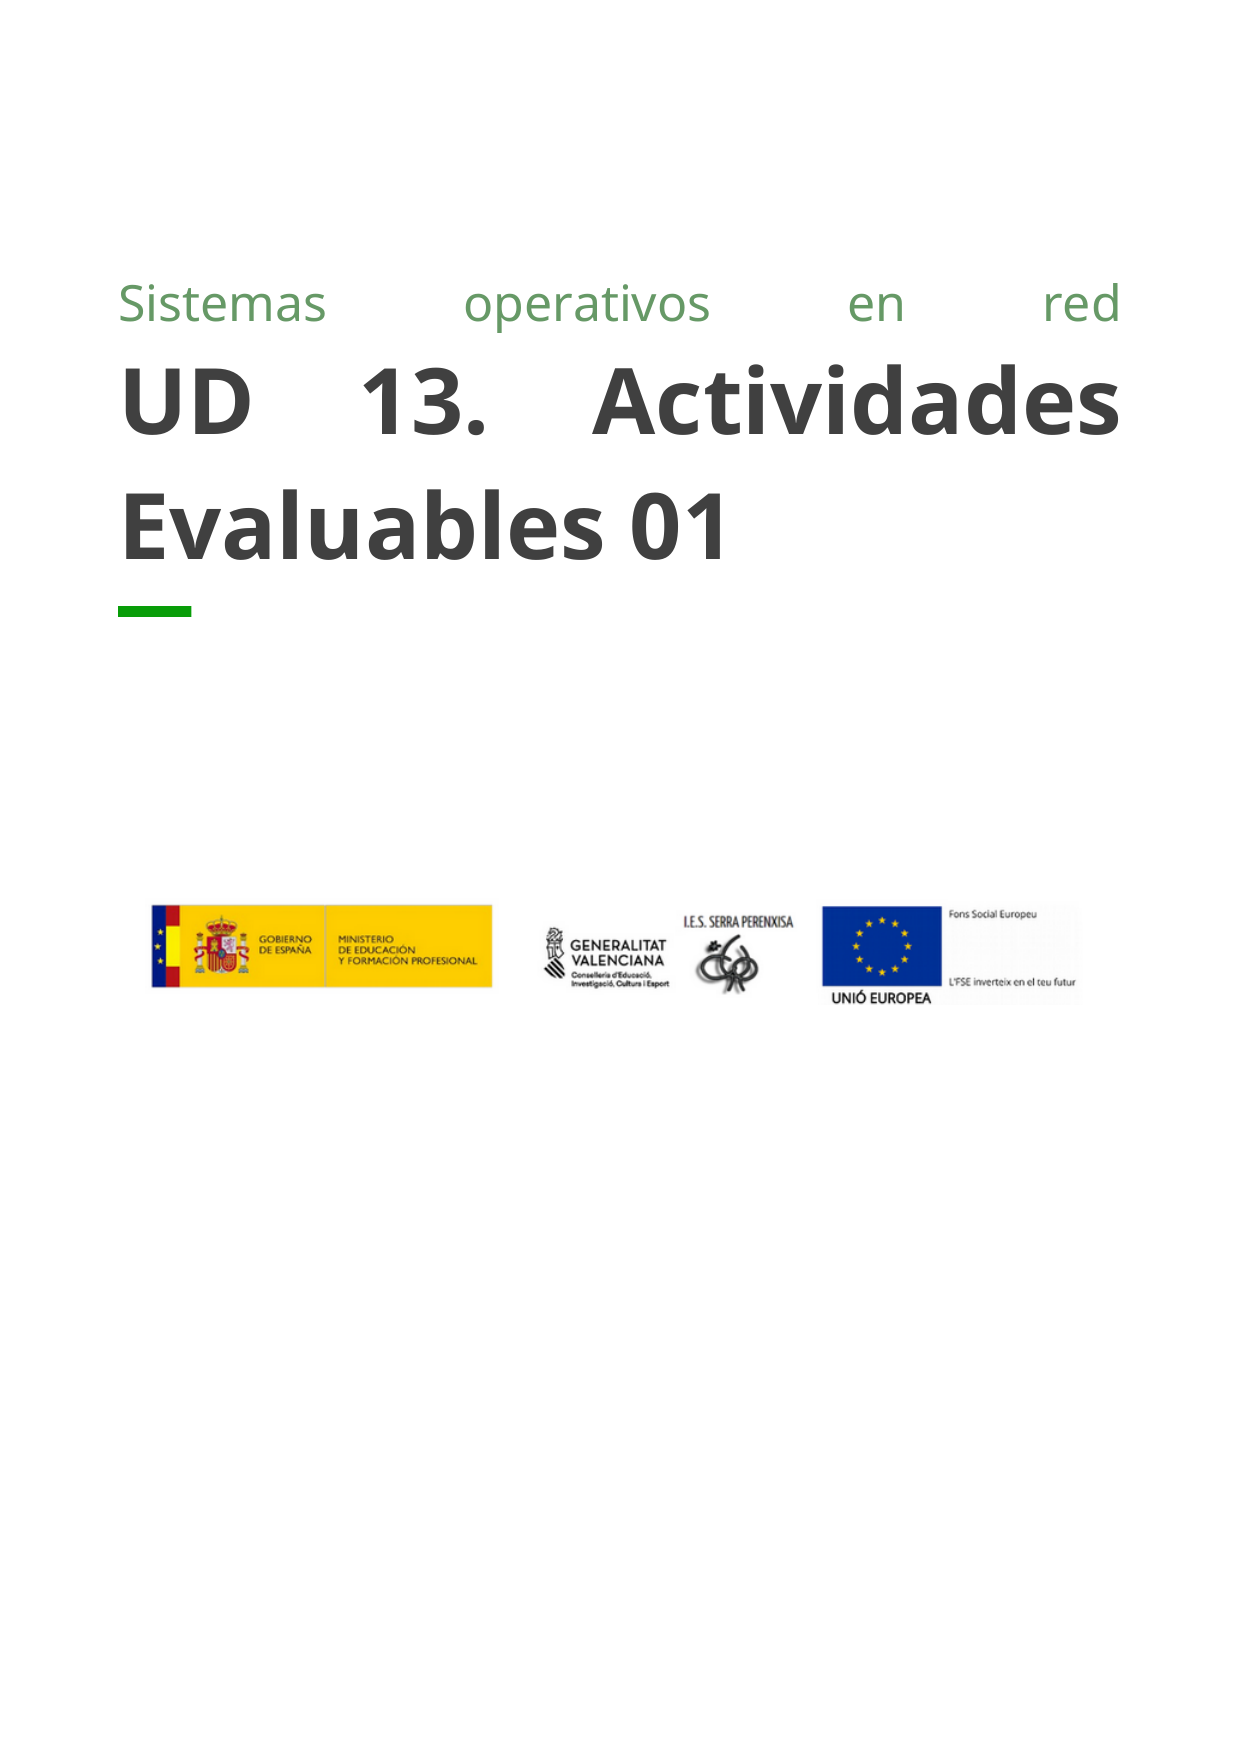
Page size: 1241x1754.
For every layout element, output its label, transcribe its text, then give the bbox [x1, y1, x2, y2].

picture [118, 606, 192, 617]
picture [118, 885, 1123, 1005]
title Sistemas operativos en red UD 13. Actividades Evaluables 01 [118, 268, 1122, 586]
